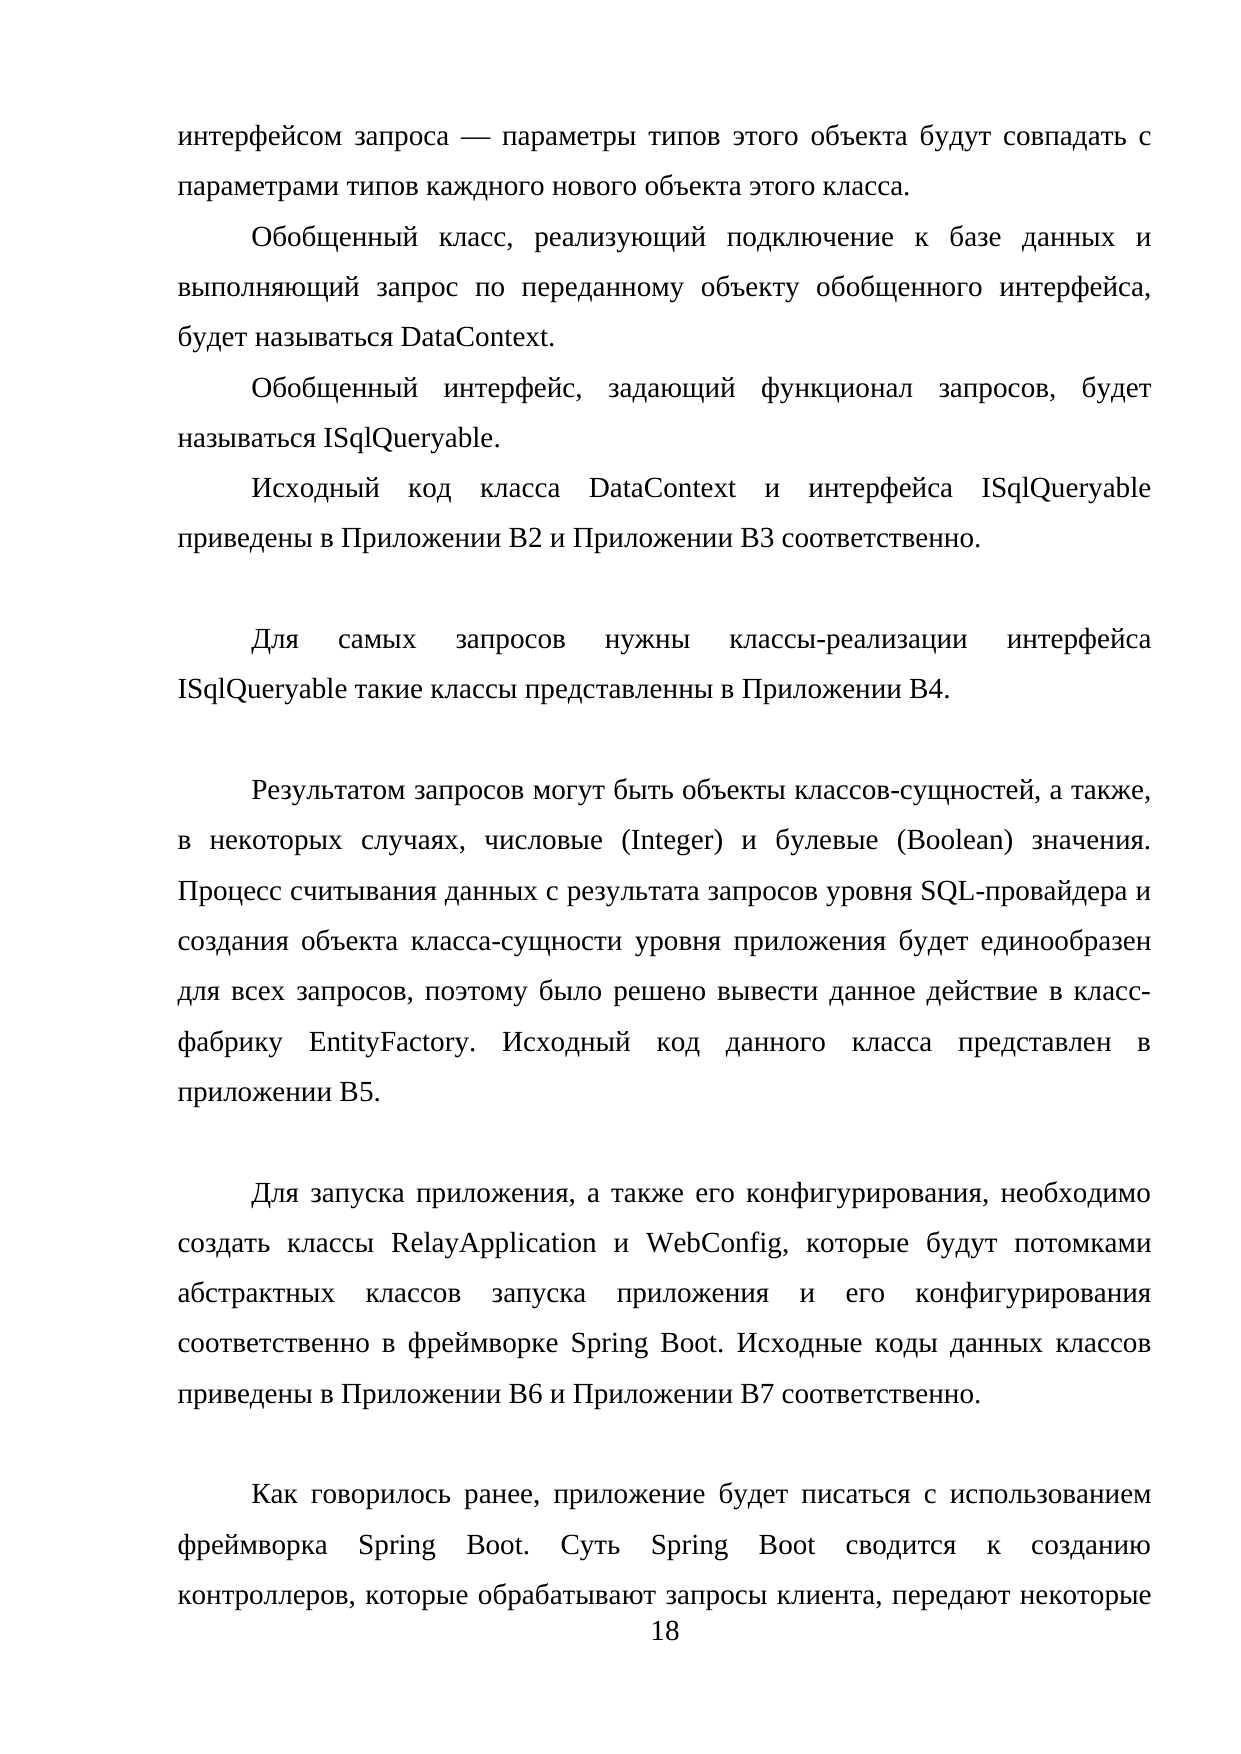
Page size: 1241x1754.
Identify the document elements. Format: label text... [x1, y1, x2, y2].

text Обобщенный интерфейс, задающий функционал запросов, будет называться ISqlQueryable. [177, 370, 1152, 453]
text Как говорилось ранее, приложение будет писаться с использованием фреймворка Spring Boot. Суть Spring Boot сводится к созданию контроллеров, которые обрабатывают запросы клиента, передают некоторые [177, 1477, 1152, 1611]
text Обобщенный класс, реализующий подключение к базе данных и выполняющий запрос по переданному объекту обобщенного интерфейса, будет называться DataContext. [177, 219, 1152, 353]
text Исходный код класса DataContext и интерфейса ISqlQueryable приведены в Приложении B2 и Приложении B3 соответственно. [177, 470, 1152, 554]
text Для самых запросов нужны классы-реализации интерфейса ISqlQueryable такие классы представленны в Приложении B4. [177, 621, 1152, 705]
text Для запуска приложения, а также его конфигурирования, необходимо создать классы RelayApplication и WebConfig, которые будут потомками абстрактных классов запуска приложения и его конфигурирования соответственно в фреймворке Spring Boot. Исходные коды данных классов приведены в Приложении B6 и Приложении B7 соответственно. [177, 1175, 1152, 1409]
text Результатом запросов могут быть объекты классов-сущностей, а также, в некоторых случаях, числовые (Integer) и булевые (Boolean) значения. Процесс считывания данных с результата запросов уровня SQL-провайдера и создания объекта класса-сущности уровня приложения будет единообразен для всех запросов, поэтому было решено вывести данное действие в класс-фабрику EntityFactory. Исходный код данного класса представлен в приложении B5. [177, 772, 1152, 1108]
text интерфейсом запроса — параметры типов этого объекта будут совпадать с параметрами типов каждного нового объекта этого класса. [177, 118, 1152, 202]
